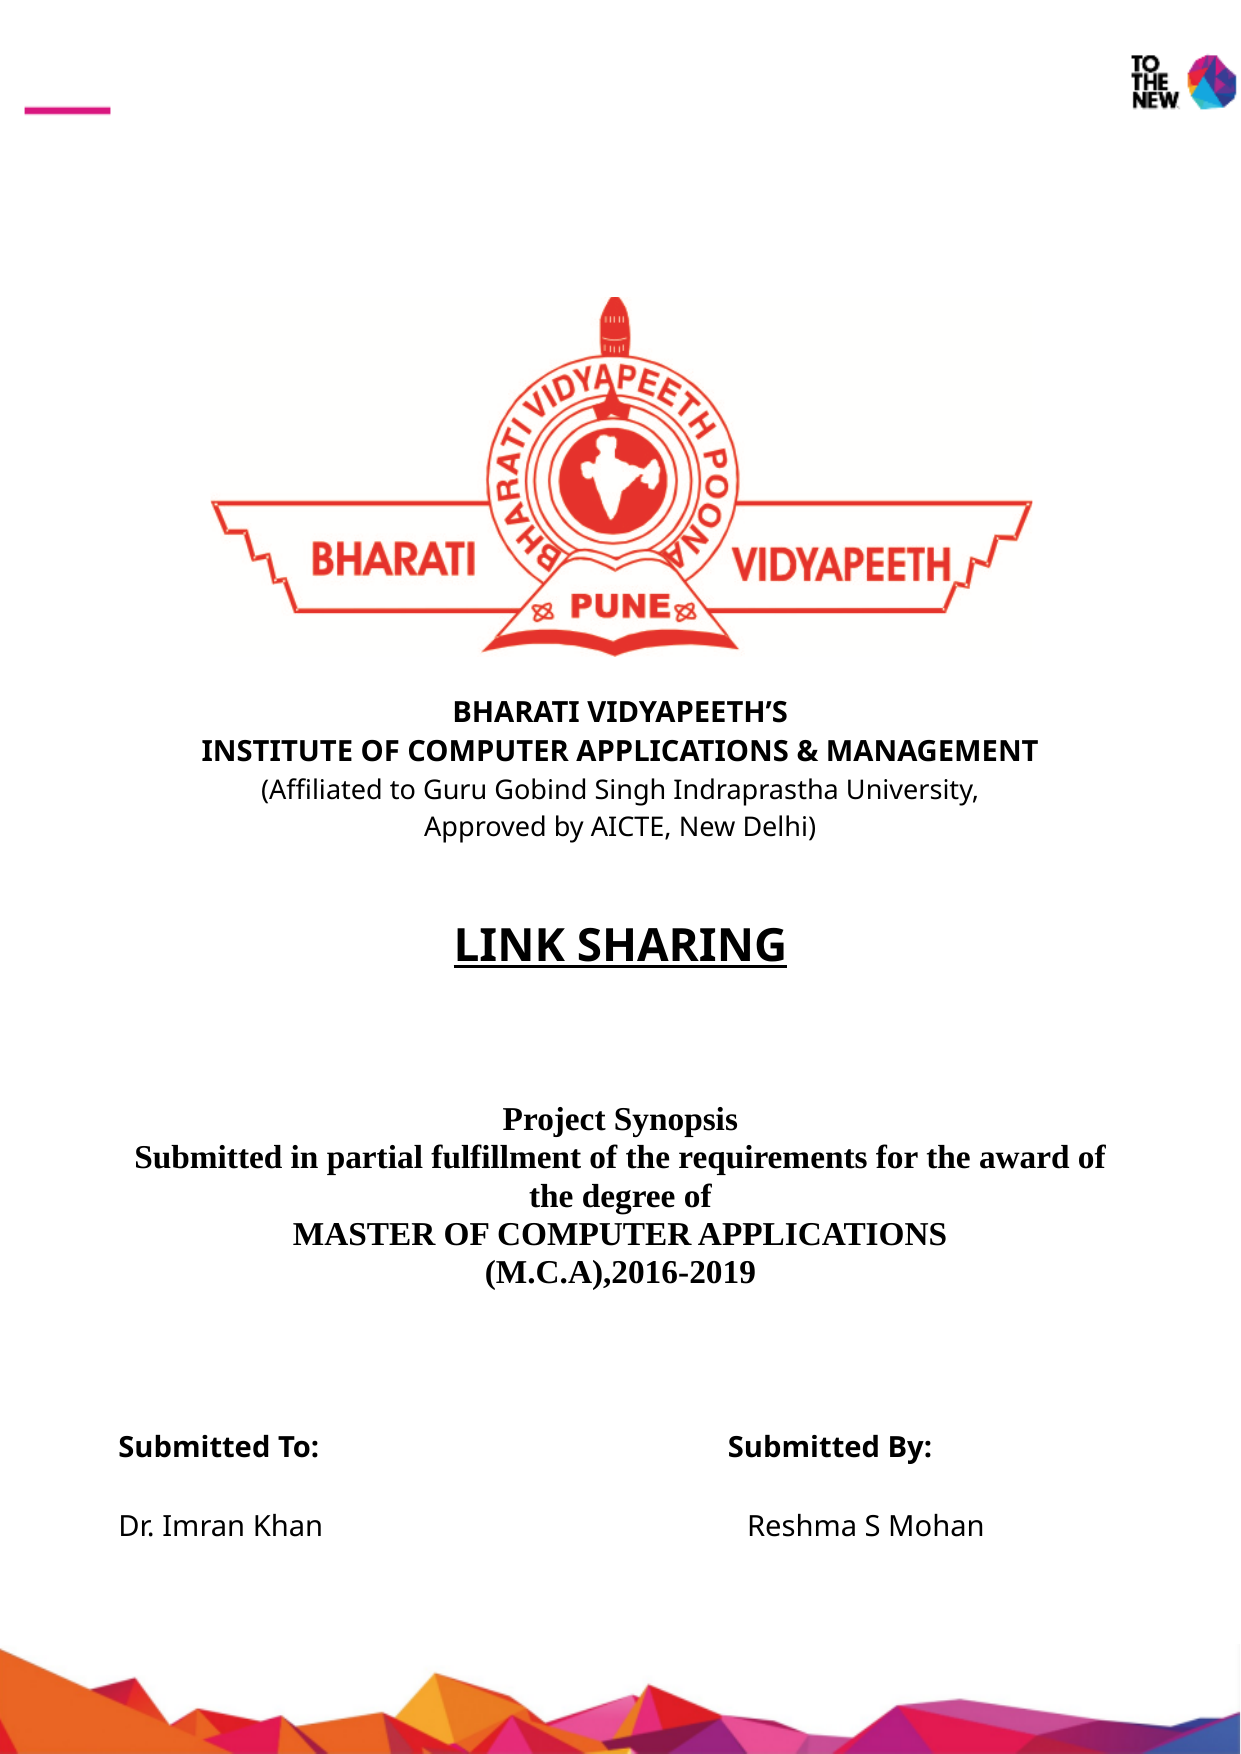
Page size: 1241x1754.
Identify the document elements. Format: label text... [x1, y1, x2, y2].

text Dr. Imran Khan Reshma S Mohan [118, 1506, 1122, 1545]
text Project Synopsis Submitted in partial fulfillment of the requirements for the award of the degree of MASTER OF COMPUTER APPLICATIONS (M.C.A),2016-2019 [118, 1099, 1122, 1291]
text LINK SHARING [118, 912, 1122, 1099]
picture [0, 1644, 1241, 1754]
text Submitted To: Submitted By: [118, 1426, 1122, 1466]
text BHARATI VIDYAPEETH’S [118, 691, 1122, 731]
picture [210, 297, 1033, 657]
text INSTITUTE OF COMPUTER APPLICATIONS & MANAGEMENT [118, 731, 1122, 770]
picture [0, 36, 1241, 127]
text Approved by AICTE, New Delhi) [118, 807, 1122, 844]
text (Affiliated to Guru Gobind Singh Indraprastha University, [118, 770, 1122, 807]
